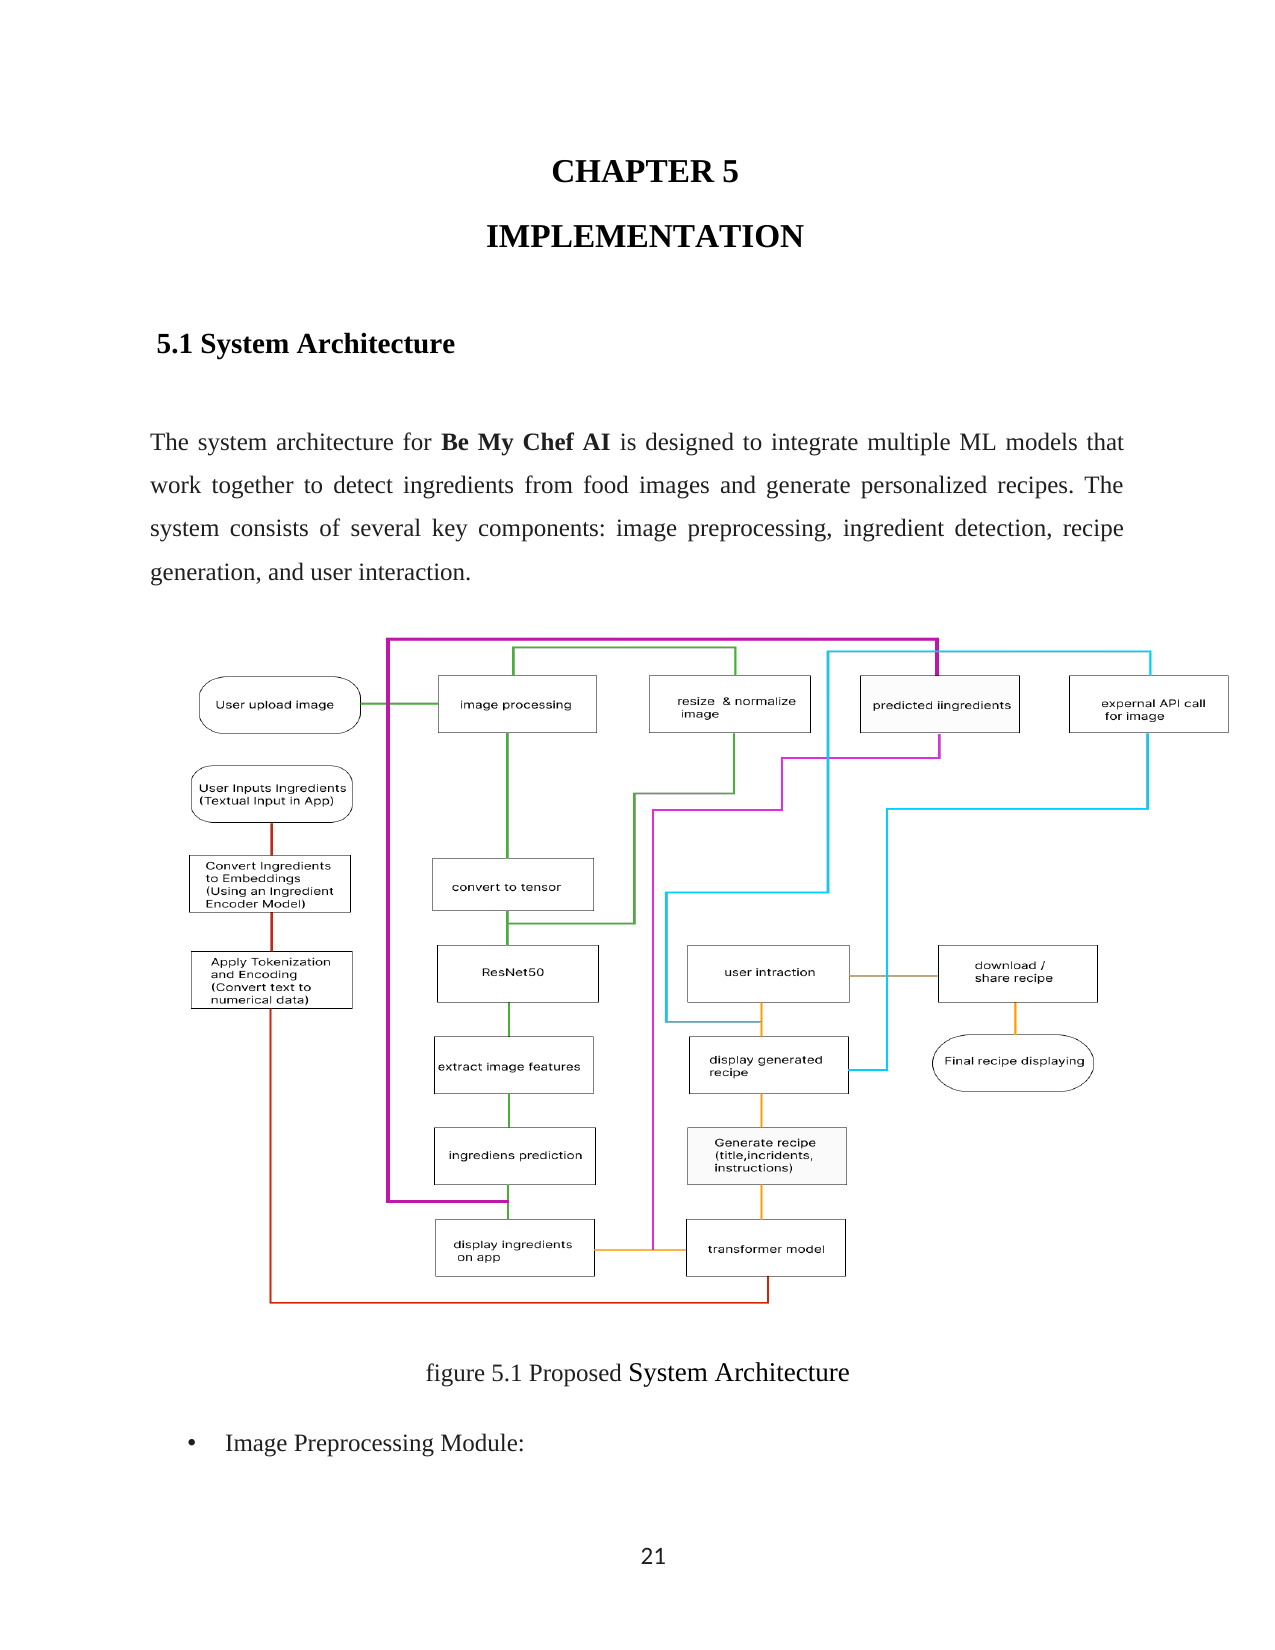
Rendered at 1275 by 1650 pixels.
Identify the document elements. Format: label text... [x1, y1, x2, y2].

subtitle 5.1 System Architecture [156, 326, 1125, 359]
picture [150, 624, 1267, 1317]
text The system architecture for Be My Chef AI is designed to integrate multiple ML models that work together to detect ingredients from food images and generate personalized recipes. The system consists of several key components: image preprocessing, ingredient detection, recipe generation, and user interaction. [150, 427, 1125, 585]
subtitle CHAPTER 5 [165, 151, 1125, 189]
subtitle IMPLEMENTATION [165, 216, 1125, 255]
list Image Preprocessing Module: [187, 1428, 1125, 1457]
text figure 5.1 Proposed System Architecture [150, 1356, 1125, 1387]
